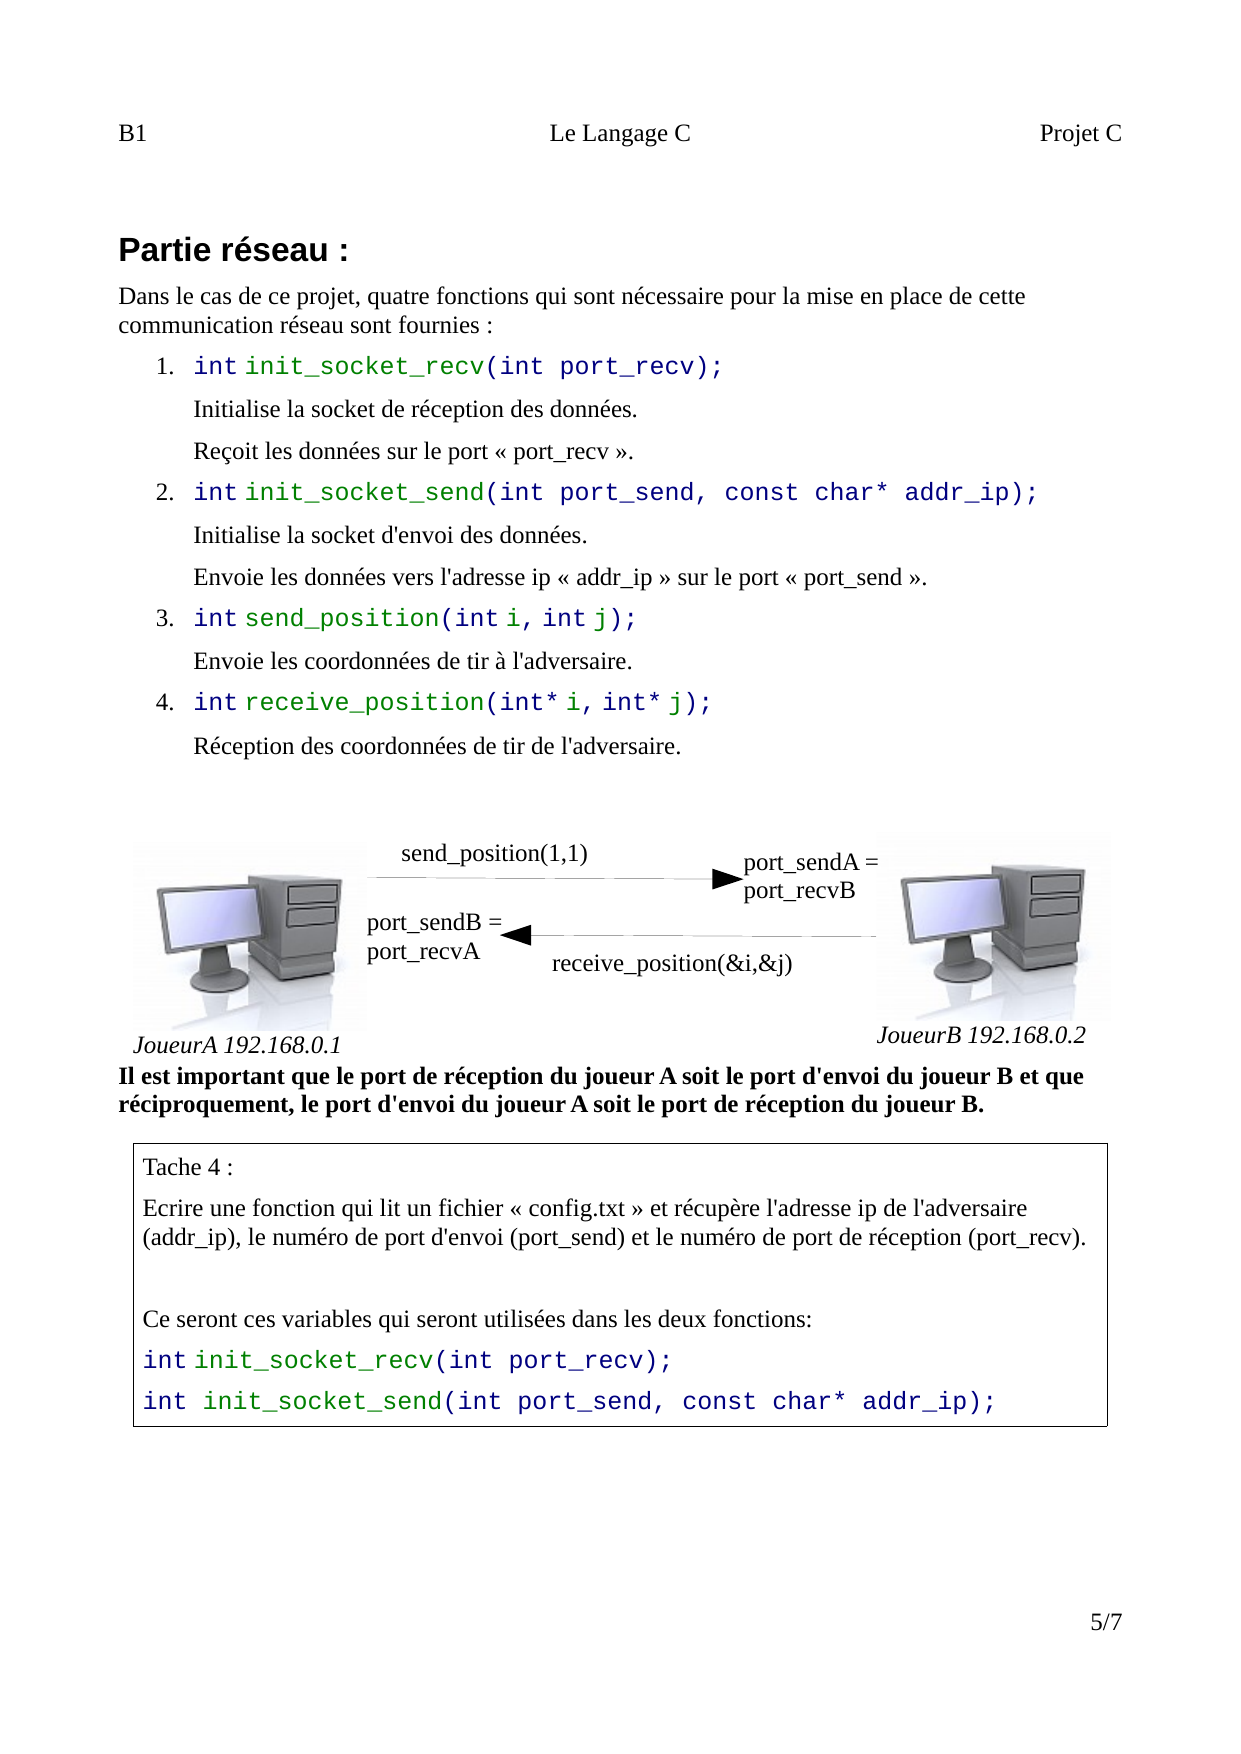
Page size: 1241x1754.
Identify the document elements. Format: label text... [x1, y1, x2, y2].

list Initialise la socket de réception des données. [156, 394, 1122, 423]
list int send_position(int i, int j); [156, 603, 1122, 634]
list int init_socket_recv(int port_recv); [156, 351, 1122, 382]
text Ce seront ces variables qui seront utilisées dans les deux fonctions: [142, 1304, 1098, 1333]
list Reçoit les données sur le port « port_recv ». [156, 436, 1122, 464]
text Dans le cas de ce projet, quatre fonctions qui sont nécessaire pour la mise en place de cette communication réseau sont fournies : [118, 281, 1122, 339]
text Tache 4 : [142, 1152, 1098, 1180]
text Il est important que le port de réception du joueur A soit le port d'envoi du joueur B et que réciproquement, le port d'envoi du joueur A soit le port de réception du joueur B. [118, 1061, 1122, 1118]
text int init_socket_recv(int port_recv); [142, 1345, 1098, 1376]
picture [876, 832, 1111, 1021]
text JoueurA 192.168.0.1 [133, 1031, 367, 1059]
subtitle Partie réseau : [118, 230, 1122, 269]
list Réception des coordonnées de tir de l'adversaire. [156, 731, 1122, 759]
text int init_socket_send(int port_send, const char* addr_ip); [142, 1389, 1098, 1417]
picture [132, 842, 368, 1031]
list int init_socket_send(int port_send, const char* addr_ip); [156, 477, 1122, 508]
list Envoie les coordonnées de tir à l'adversaire. [156, 646, 1122, 675]
list Initialise la socket d'envoi des données. [156, 520, 1122, 549]
text Ecrire une fonction qui lit un fichier « config.txt » et récupère l'adresse ip de l'adversaire (addr_ip), le numéro de port d'envoi (port_send) et le numéro de port de réception (port_recv). [142, 1193, 1098, 1250]
list int receive_position(int* i, int* j); [156, 687, 1122, 718]
list Envoie les données vers l'adresse ip « addr_ip » sur le port « port_send ». [156, 562, 1122, 590]
text JoueurB 192.168.0.2 [876, 1021, 1111, 1049]
